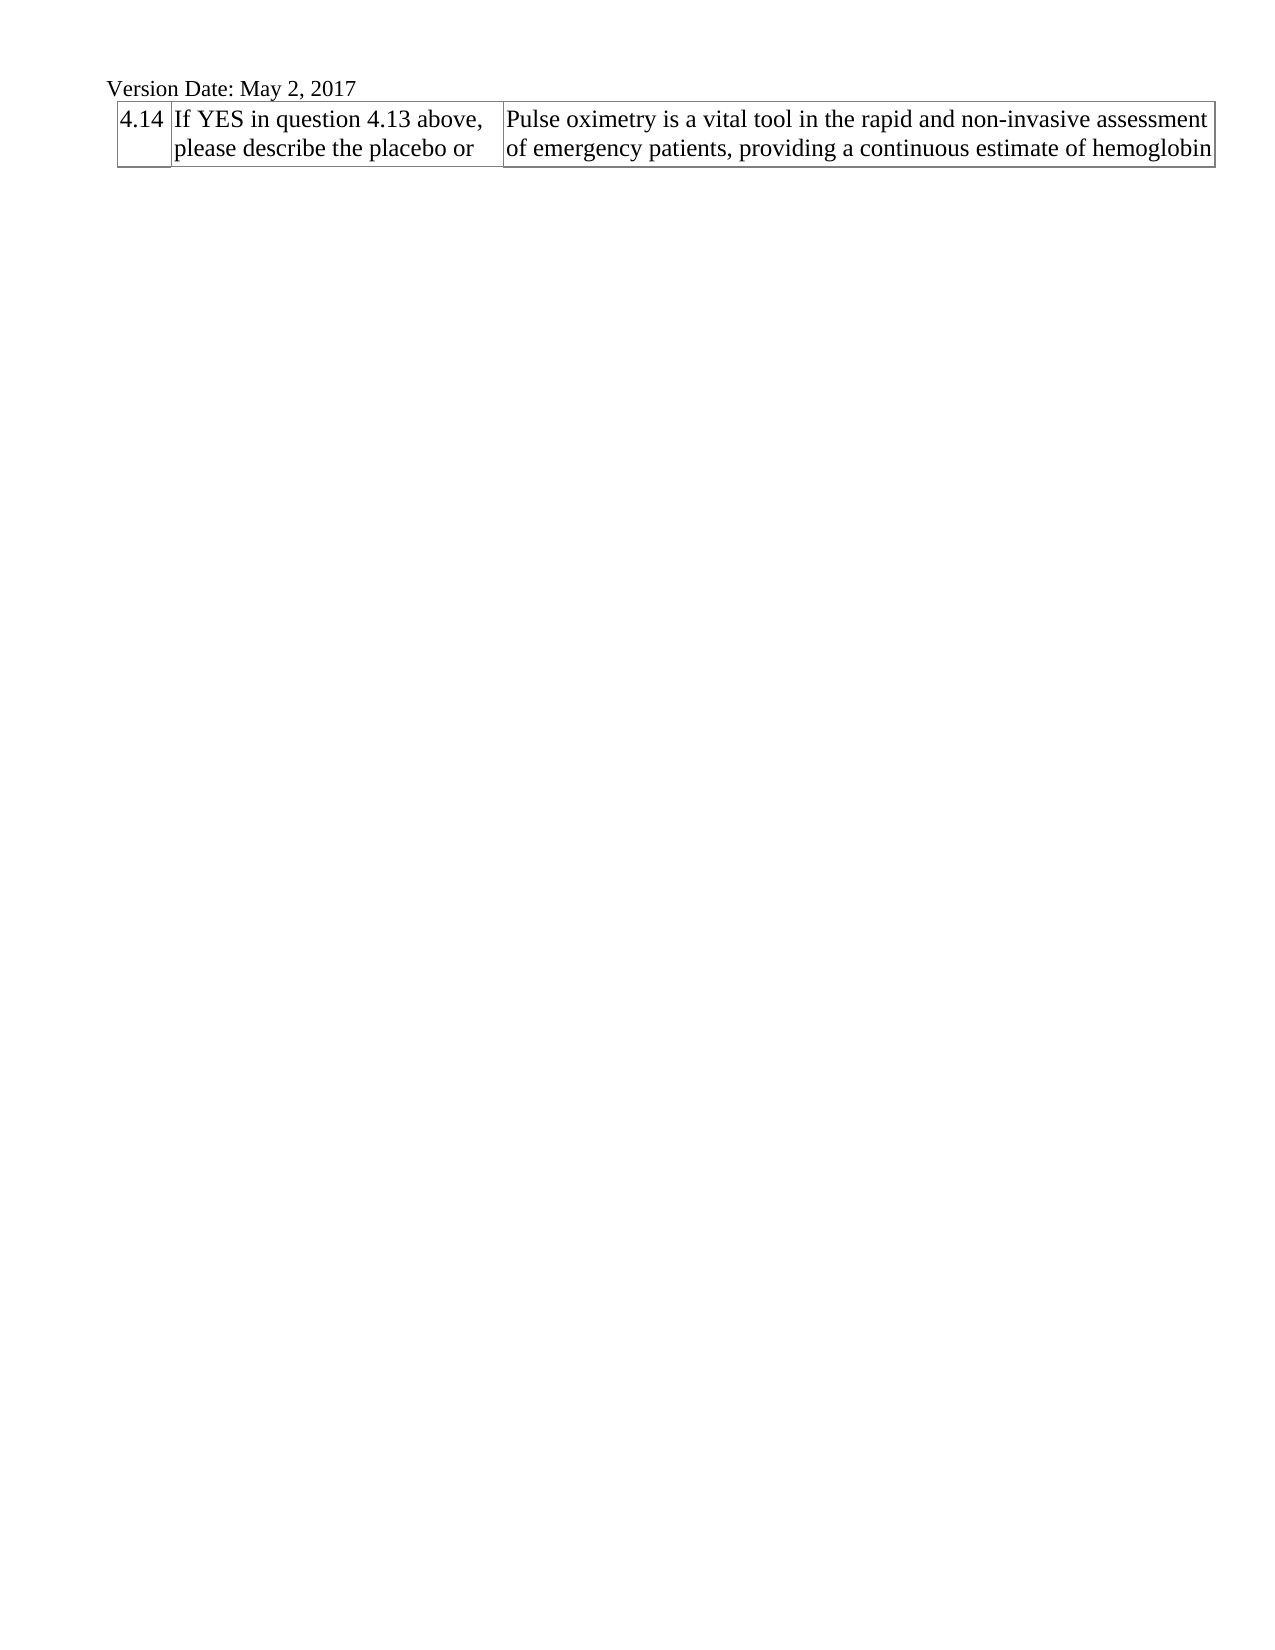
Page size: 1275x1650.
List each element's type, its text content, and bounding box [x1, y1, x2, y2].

table_cell If YES in question 4.13 above, please describe the placebo or [172, 102, 503, 166]
table_cell Pulse oximetry is a vital tool in the rapid and non-invasive assessment of emergency patients, providing a continuous estimate of hemoglobin [504, 102, 1214, 166]
table_cell 4.14 [118, 102, 171, 166]
